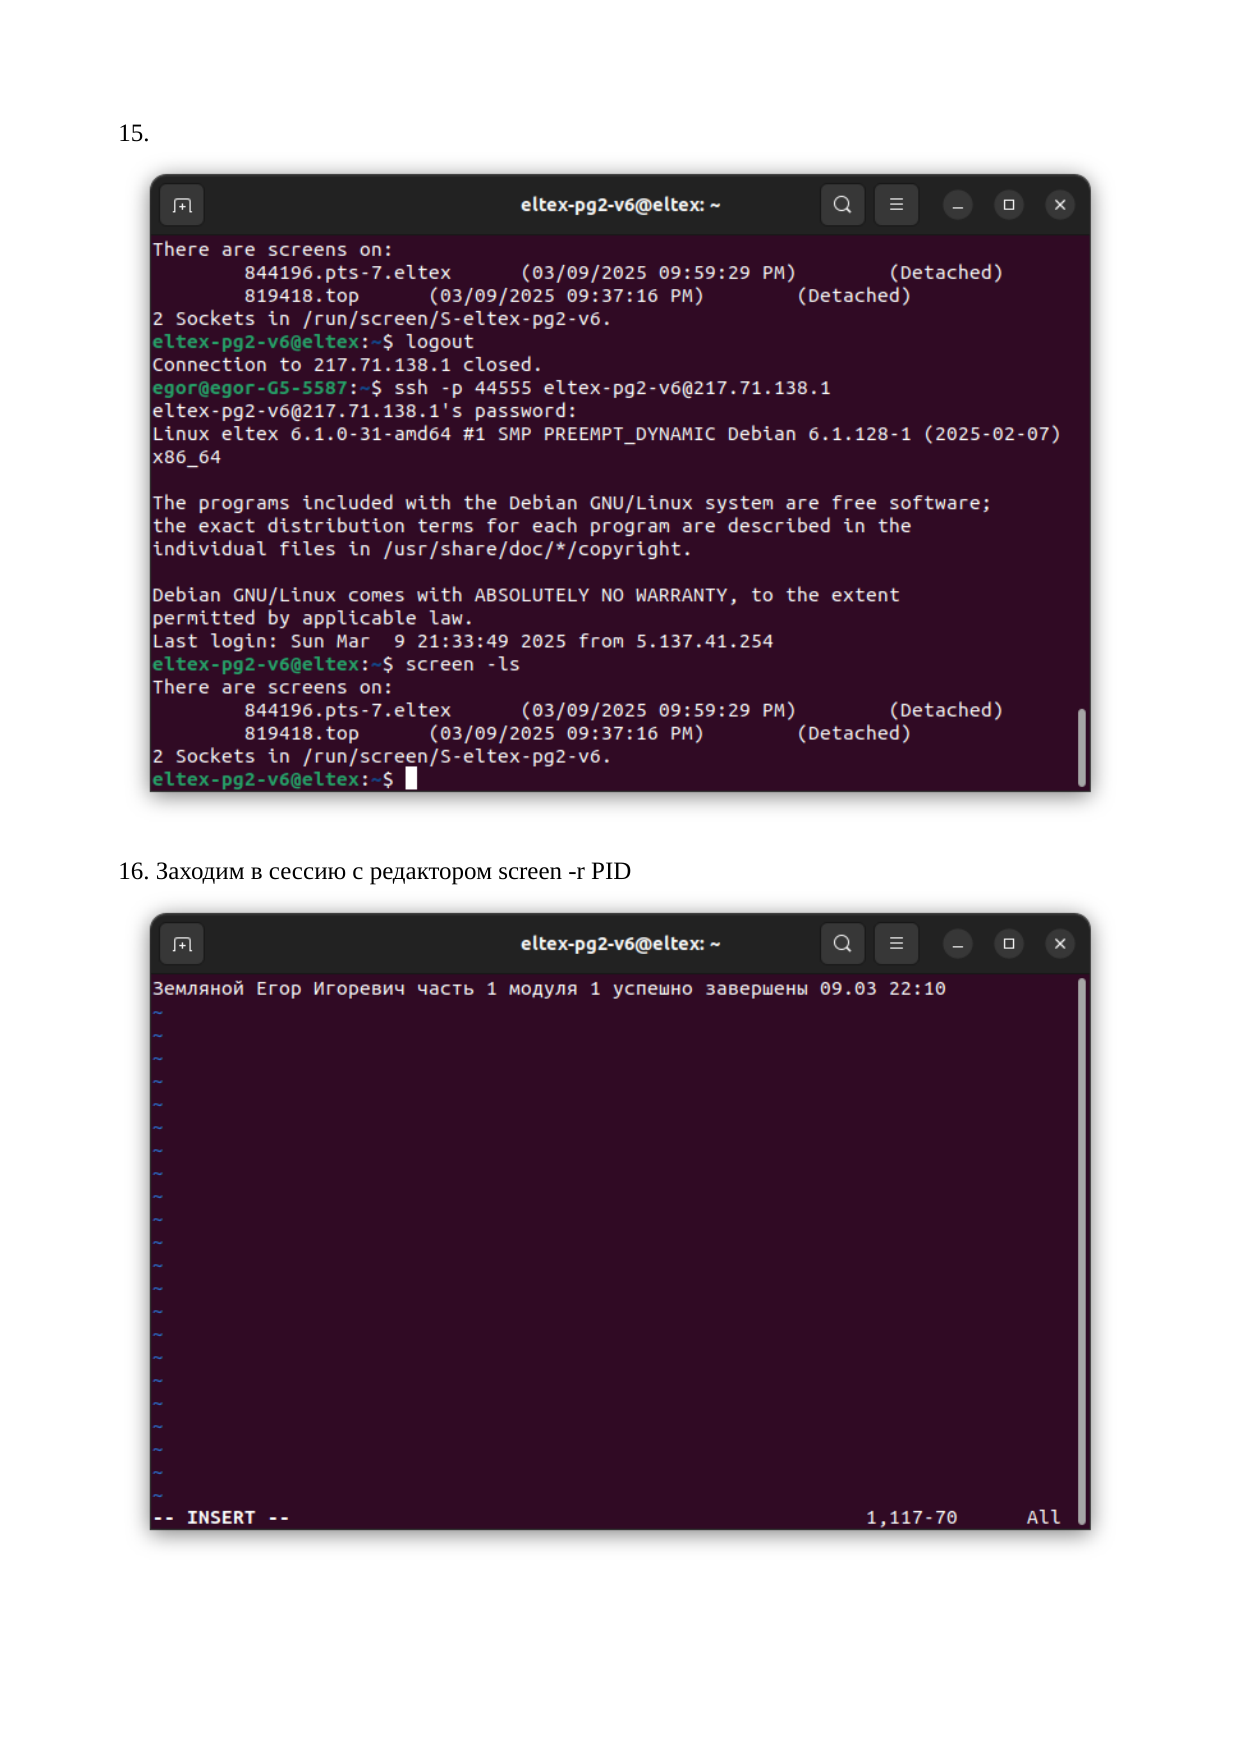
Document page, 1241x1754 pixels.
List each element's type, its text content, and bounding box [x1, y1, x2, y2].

picture [118, 146, 1123, 828]
text 15. [118, 118, 1122, 146]
picture [118, 885, 1123, 1566]
text 16. Заходим в сессию с редактором screen -r PID [118, 856, 1122, 885]
